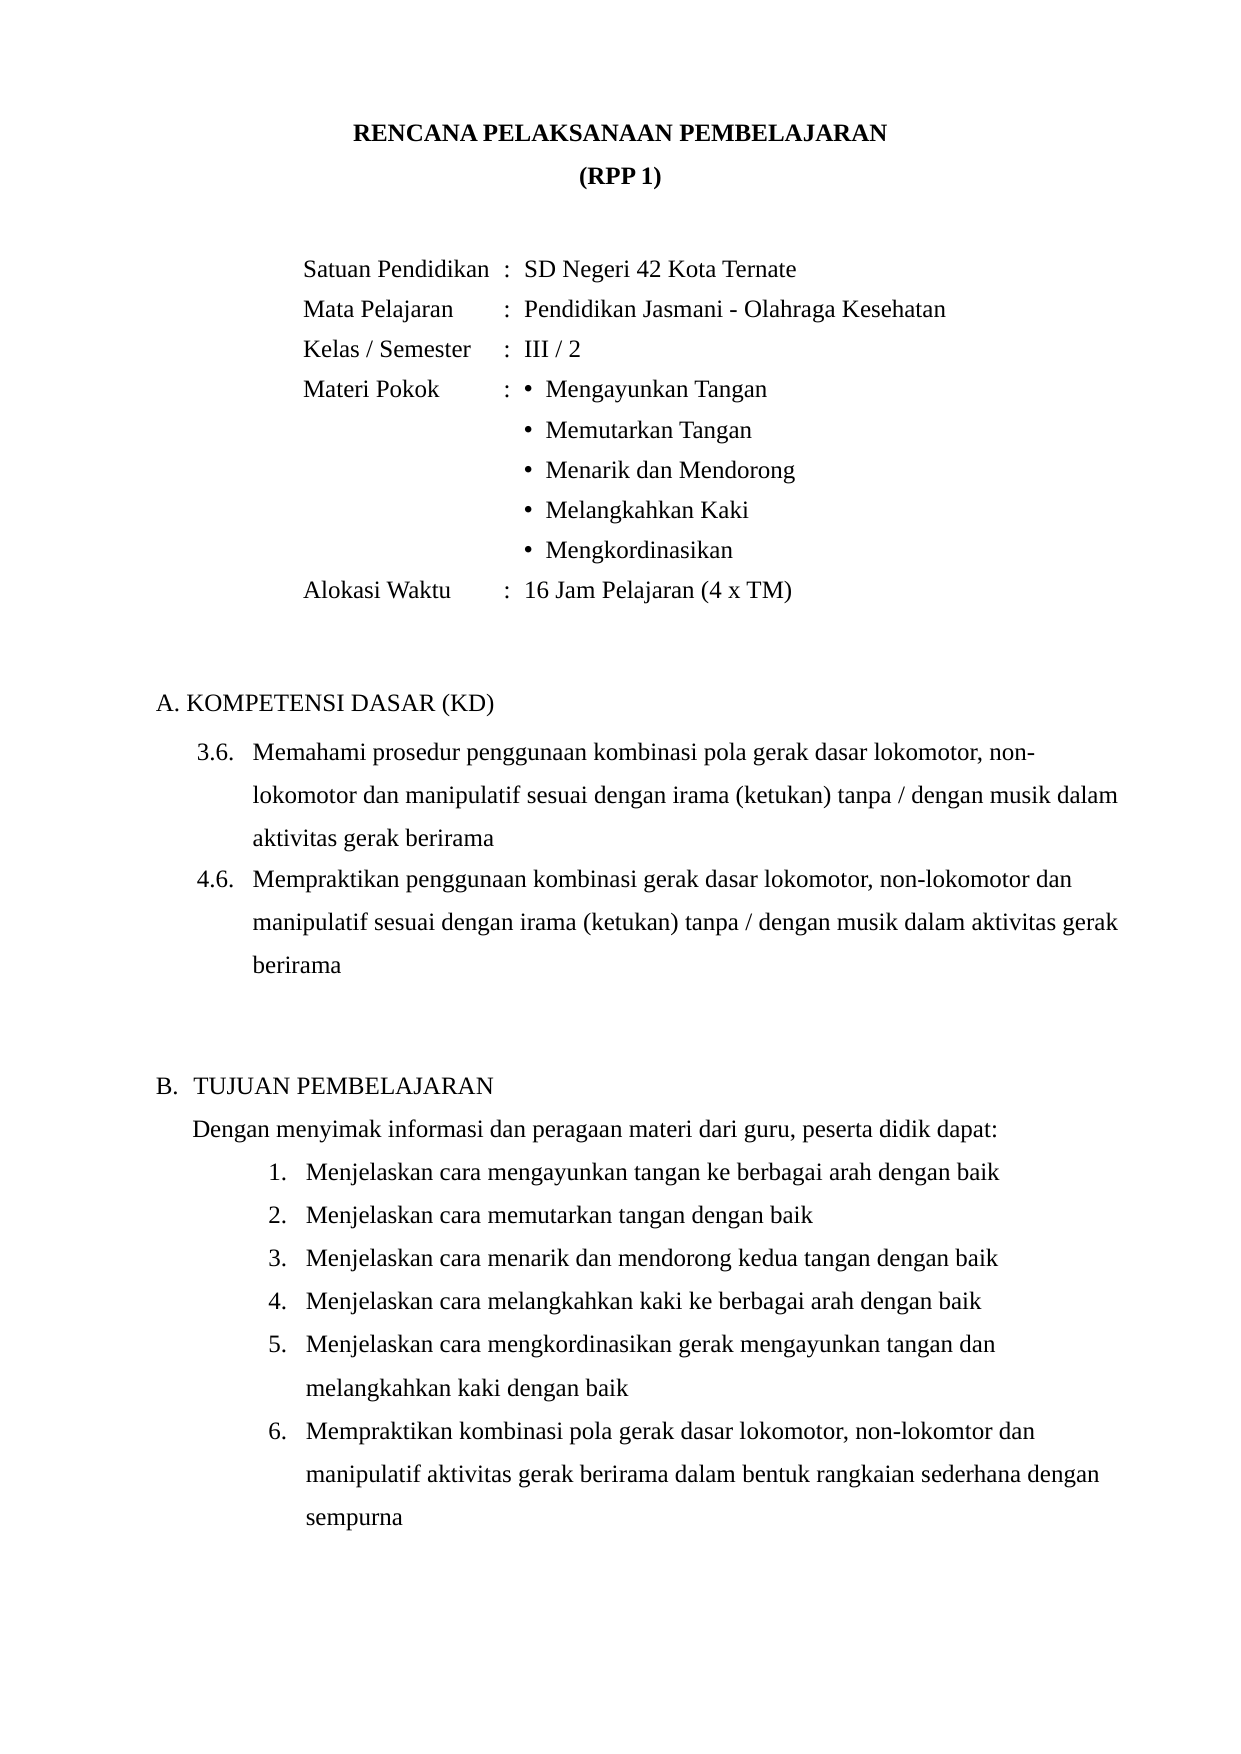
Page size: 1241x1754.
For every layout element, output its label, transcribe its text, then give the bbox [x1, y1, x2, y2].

table_cell : [498, 288, 518, 328]
list Menjelaskan cara menarik dan mendorong kedua tangan dengan baik [268, 1243, 1122, 1272]
table_cell Memutarkan Tangan [518, 409, 954, 449]
table_cell : [498, 369, 518, 409]
list Menjelaskan cara memutarkan tangan dengan baik [268, 1200, 1122, 1229]
table_header Memahami prosedur penggunaan kombinasi pola gerak dasar lokomotor, non-lokomotor dan manipulatif sesuai dengan irama (ketukan) tanpa / dengan musik dalam aktivitas gerak berirama [247, 732, 1128, 858]
table_cell [297, 449, 497, 489]
table_cell Mata Pelajaran [297, 288, 497, 328]
list Menjelaskan cara mengkordinasikan gerak mengayunkan tangan dan melangkahkan kaki dengan baik [268, 1329, 1122, 1401]
table_header : [498, 248, 518, 288]
table_cell [297, 489, 497, 529]
list TUJUAN PEMBELAJARAN [156, 1071, 1122, 1099]
table_header Satuan Pendidikan [297, 248, 497, 288]
table_cell Menarik dan Mendorong [518, 449, 954, 489]
table_cell [498, 489, 518, 529]
table_cell III / 2 [518, 329, 954, 369]
table_cell Melangkahkan Kaki [518, 489, 954, 529]
list KOMPETENSI DASAR (KD) [156, 688, 1122, 717]
table_cell Mengayunkan Tangan [518, 369, 954, 409]
text (RPP 1) [118, 161, 1122, 190]
table_header 3.6. [191, 732, 247, 858]
list Menjelaskan cara melangkahkan kaki ke berbagai arah dengan baik [268, 1286, 1122, 1315]
table_cell Materi Pokok [297, 369, 497, 409]
table_cell : [498, 329, 518, 369]
table_cell : [498, 570, 518, 610]
text Dengan menyimak informasi dan peragaan materi dari guru, peserta didik dapat: [118, 1114, 1122, 1143]
table_cell Mempraktikan penggunaan kombinasi gerak dasar lokomotor, non-lokomotor dan manipulatif sesuai dengan irama (ketukan) tanpa / dengan musik dalam aktivitas gerak berirama [247, 858, 1128, 984]
table_cell [498, 449, 518, 489]
list Menjelaskan cara mengayunkan tangan ke berbagai arah dengan baik [268, 1157, 1122, 1186]
table_cell Kelas / Semester [297, 329, 497, 369]
table_cell [297, 409, 497, 449]
table_cell [498, 530, 518, 570]
table_cell Alokasi Waktu [297, 570, 497, 610]
table_header SD Negeri 42 Kota Ternate [518, 248, 954, 288]
list Mempraktikan kombinasi pola gerak dasar lokomotor, non-lokomtor dan manipulatif aktivitas gerak berirama dalam bentuk rangkaian sederhana dengan sempurna [268, 1416, 1122, 1531]
text RENCANA PELAKSANAAN PEMBELAJARAN [118, 118, 1122, 147]
table_cell Mengkordinasikan [518, 530, 954, 570]
table_cell 16 Jam Pelajaran (4 x TM) [518, 570, 954, 610]
table_cell 4.6. [191, 858, 247, 984]
table_cell [297, 530, 497, 570]
table_cell Pendidikan Jasmani - Olahraga Kesehatan [518, 288, 954, 328]
table_cell [498, 409, 518, 449]
